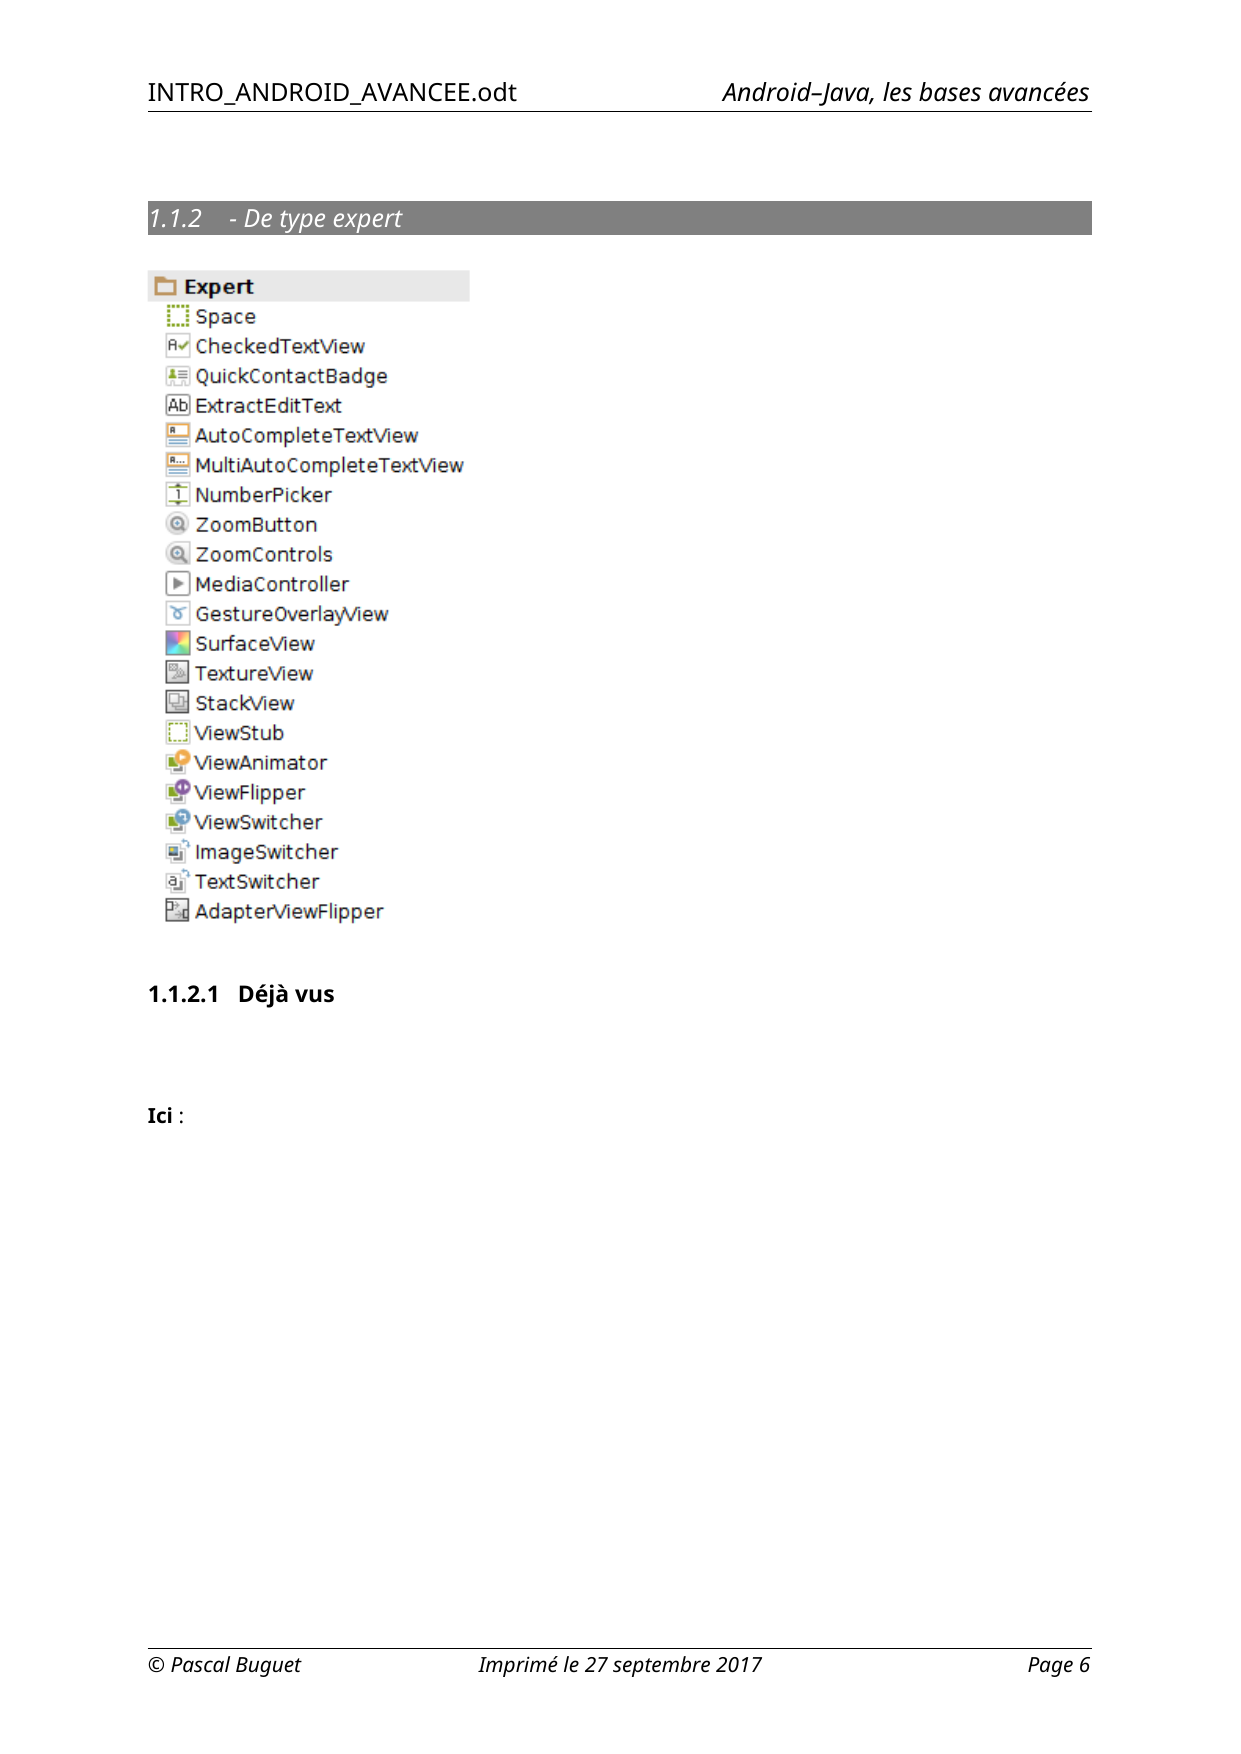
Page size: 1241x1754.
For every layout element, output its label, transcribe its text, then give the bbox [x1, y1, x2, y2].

text Ici : [148, 1101, 1092, 1129]
picture [147, 270, 470, 925]
subtitle - De type expert [148, 201, 1092, 235]
subtitle Déjà vus [148, 978, 1092, 1009]
